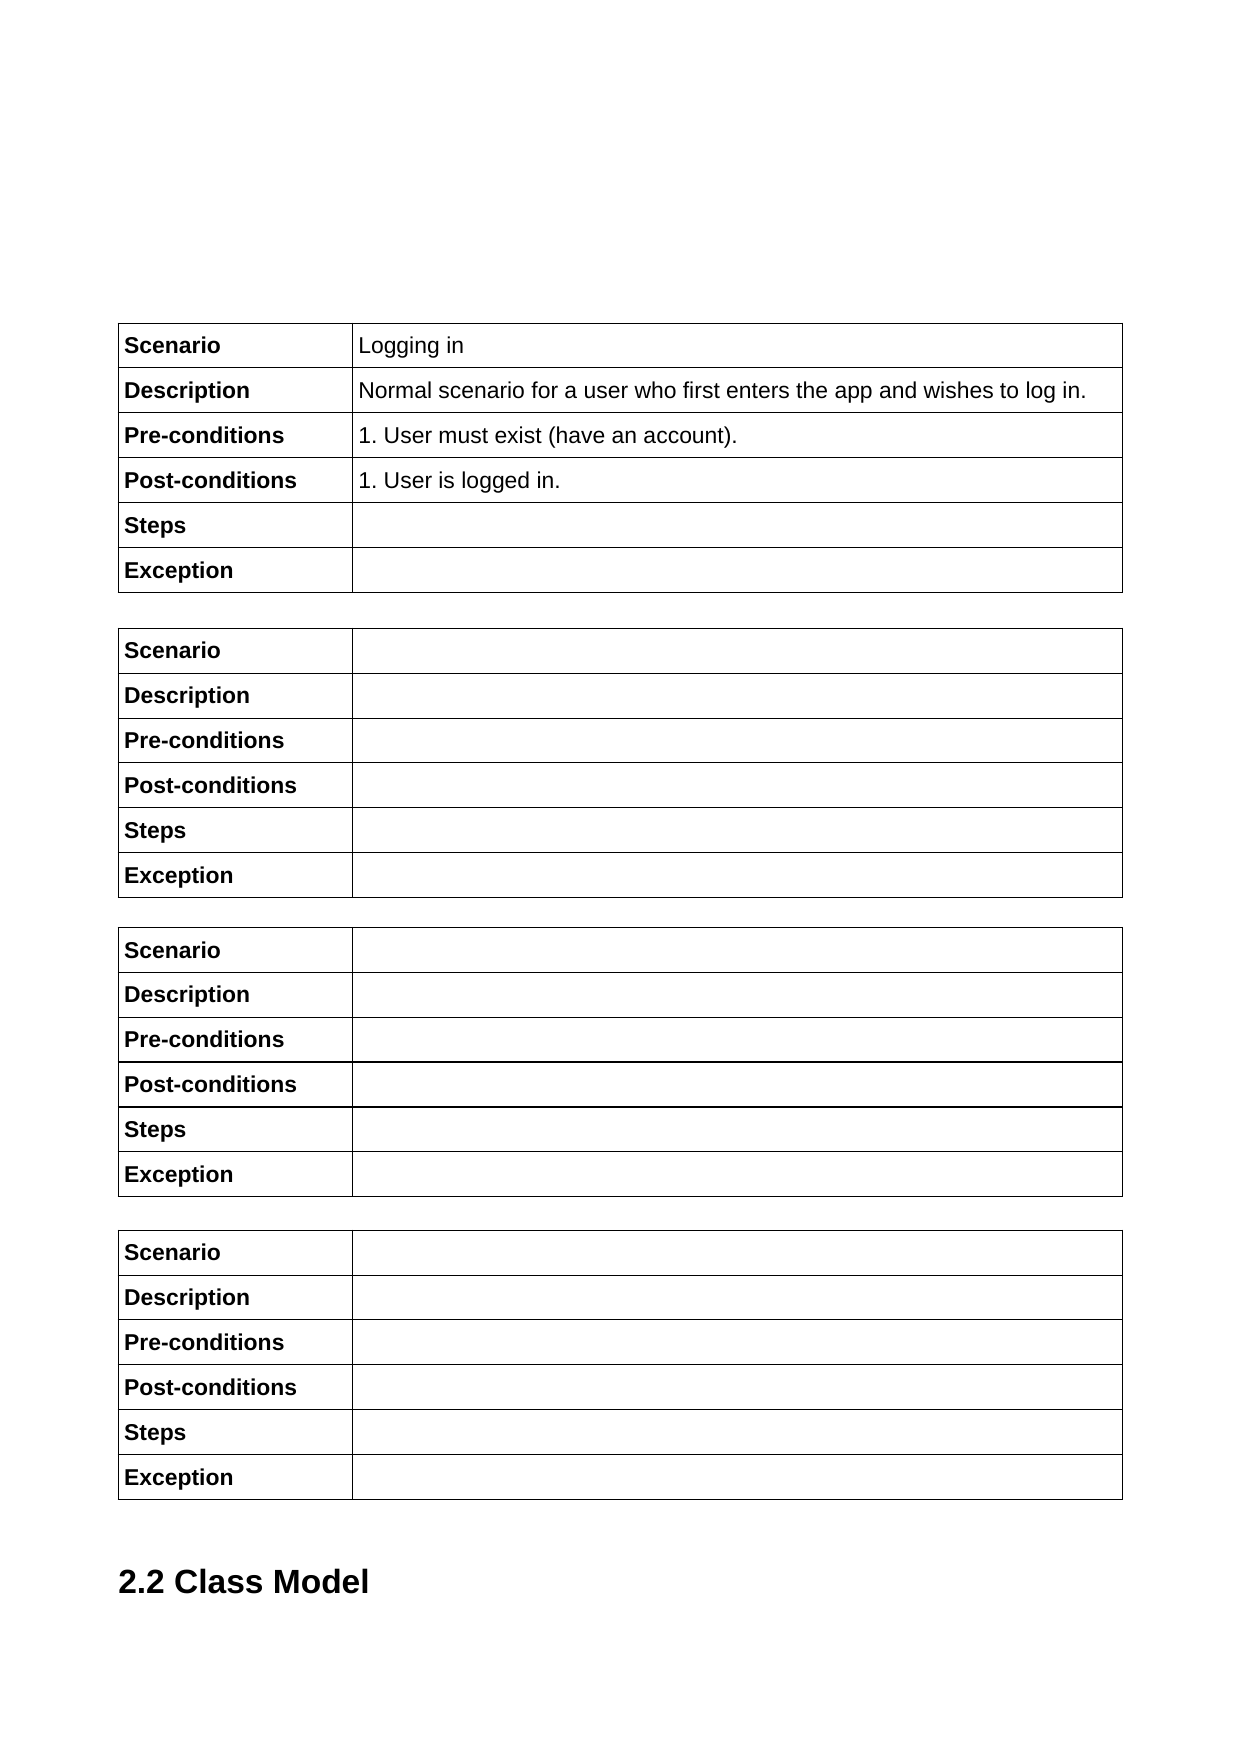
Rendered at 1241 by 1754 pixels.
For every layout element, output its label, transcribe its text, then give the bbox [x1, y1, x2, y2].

table_header [353, 629, 1122, 672]
table_header Scenario [119, 629, 352, 672]
table_cell 1. User must exist (have an account). [353, 413, 1122, 457]
table_cell 1. User is logged in. [353, 458, 1122, 502]
table_cell Post-conditions [119, 1063, 352, 1106]
table_header Scenario [119, 928, 352, 972]
table_cell [353, 1320, 1122, 1364]
table_cell Steps [119, 1108, 352, 1151]
table_cell [353, 1365, 1122, 1409]
table_cell [353, 674, 1122, 717]
table_cell Exception [119, 1455, 352, 1499]
table_cell Pre-conditions [119, 719, 352, 762]
table_cell [353, 1018, 1122, 1061]
table_cell Steps [119, 1410, 352, 1454]
table_cell [353, 1410, 1122, 1454]
table_cell [353, 503, 1122, 547]
table_cell [353, 808, 1122, 852]
table_cell [353, 1276, 1122, 1319]
table_cell [353, 763, 1122, 807]
table_cell Exception [119, 853, 352, 897]
table_header [353, 1231, 1122, 1274]
table_cell Pre-conditions [119, 1320, 352, 1364]
table_cell [353, 1455, 1122, 1499]
table_cell [353, 719, 1122, 762]
subtitle 2.2 Class Model [118, 1562, 1122, 1600]
table_cell Normal scenario for a user who first enters the app and wishes to log in. [353, 368, 1122, 412]
table_cell [353, 548, 1122, 592]
table_cell Exception [119, 548, 352, 592]
table_cell Post-conditions [119, 763, 352, 807]
table_cell Steps [119, 808, 352, 852]
table_cell Exception [119, 1152, 352, 1196]
table_cell Pre-conditions [119, 1018, 352, 1061]
table_header Logging in [353, 324, 1122, 367]
table_cell [353, 1108, 1122, 1151]
table_cell Post-conditions [119, 1365, 352, 1409]
table_cell [353, 853, 1122, 897]
table_cell Post-conditions [119, 458, 352, 502]
table_cell Description [119, 1276, 352, 1319]
table_header [353, 928, 1122, 972]
table_header Scenario [119, 324, 352, 367]
table_cell Steps [119, 503, 352, 547]
table_cell Pre-conditions [119, 413, 352, 457]
table_cell Description [119, 973, 352, 1017]
table_cell Description [119, 368, 352, 412]
table_header Scenario [119, 1231, 352, 1274]
table_cell [353, 1152, 1122, 1196]
table_cell Description [119, 674, 352, 717]
table_cell [353, 973, 1122, 1017]
table_cell [353, 1063, 1122, 1106]
